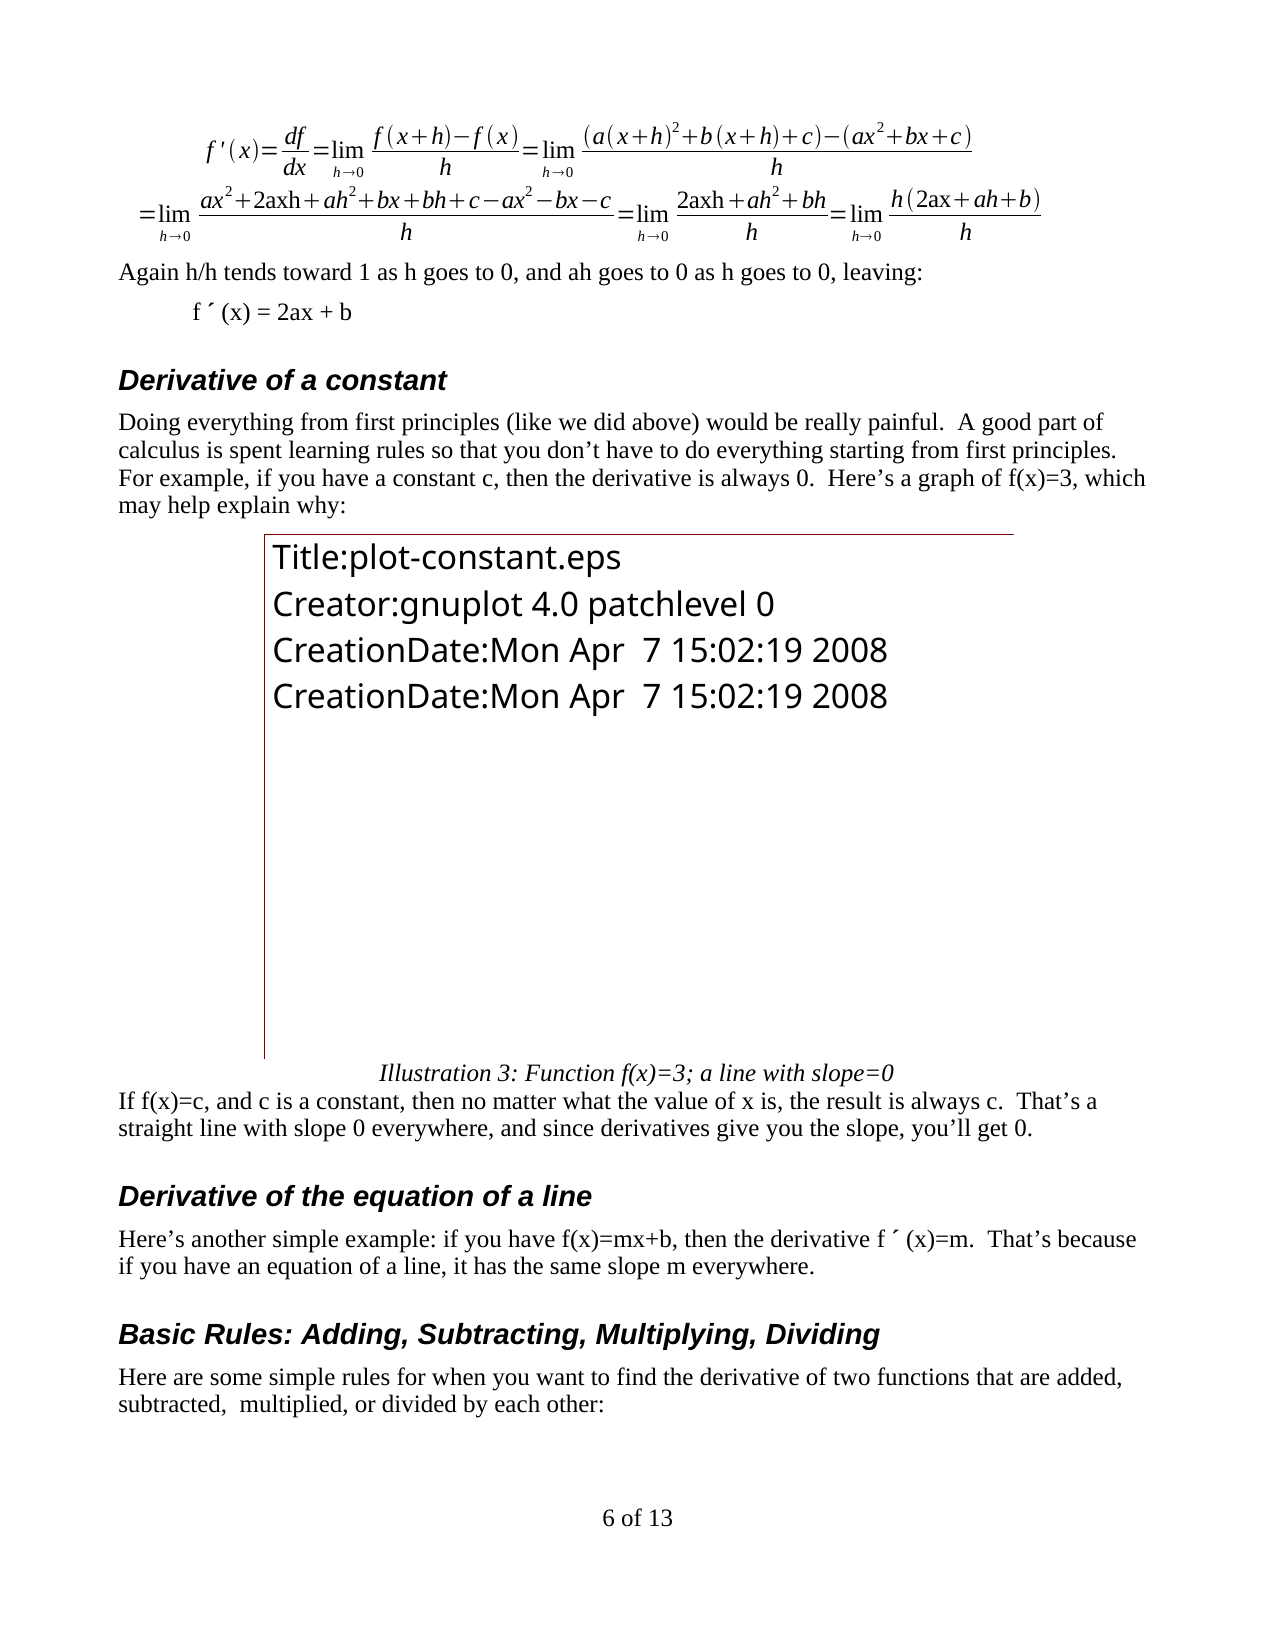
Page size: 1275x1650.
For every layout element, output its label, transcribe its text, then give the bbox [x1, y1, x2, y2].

text Again h/h tends toward 1 as h goes to 0, and ah goes to 0 as h goes to 0, leaving: [118, 258, 1157, 286]
text Here’s another simple example: if you have f(x)=mx+b, then the derivative f ´ (x)=m. That’s because if you have an equation of a line, it has the same slope m everywhere. [118, 1225, 1157, 1280]
text Doing everything from first principles (like we did above) would be really painful. A good part of calculus is spent learning rules so that you don’t have to do everything starting from first principles. For example, if you have a constant c, then the derivative is always 0. Here’s a graph of f(x)=3, which may help explain why: [118, 408, 1157, 519]
subtitle Basic Rules: Adding, Subtracting, Multiplying, Dividing [118, 1318, 1157, 1350]
text Illustration 3: Function f(x)=3; a line with slope=0 [261, 532, 1013, 1087]
subtitle Derivative of a constant [118, 363, 1157, 396]
text Here are some simple rules for when you want to find the derivative of two functions that are added, subtracted, multiplied, or divided by each other: [118, 1363, 1157, 1418]
text f ´ (x) = 2ax + b [118, 298, 1157, 326]
subtitle Derivative of the equation of a line [118, 1180, 1157, 1212]
text If f(x)=c, and c is a constant, then no matter what the value of x is, the result is always c. That’s a straight line with slope 0 everywhere, and since derivatives give you the slope, you’ll get 0. [118, 532, 1157, 1142]
